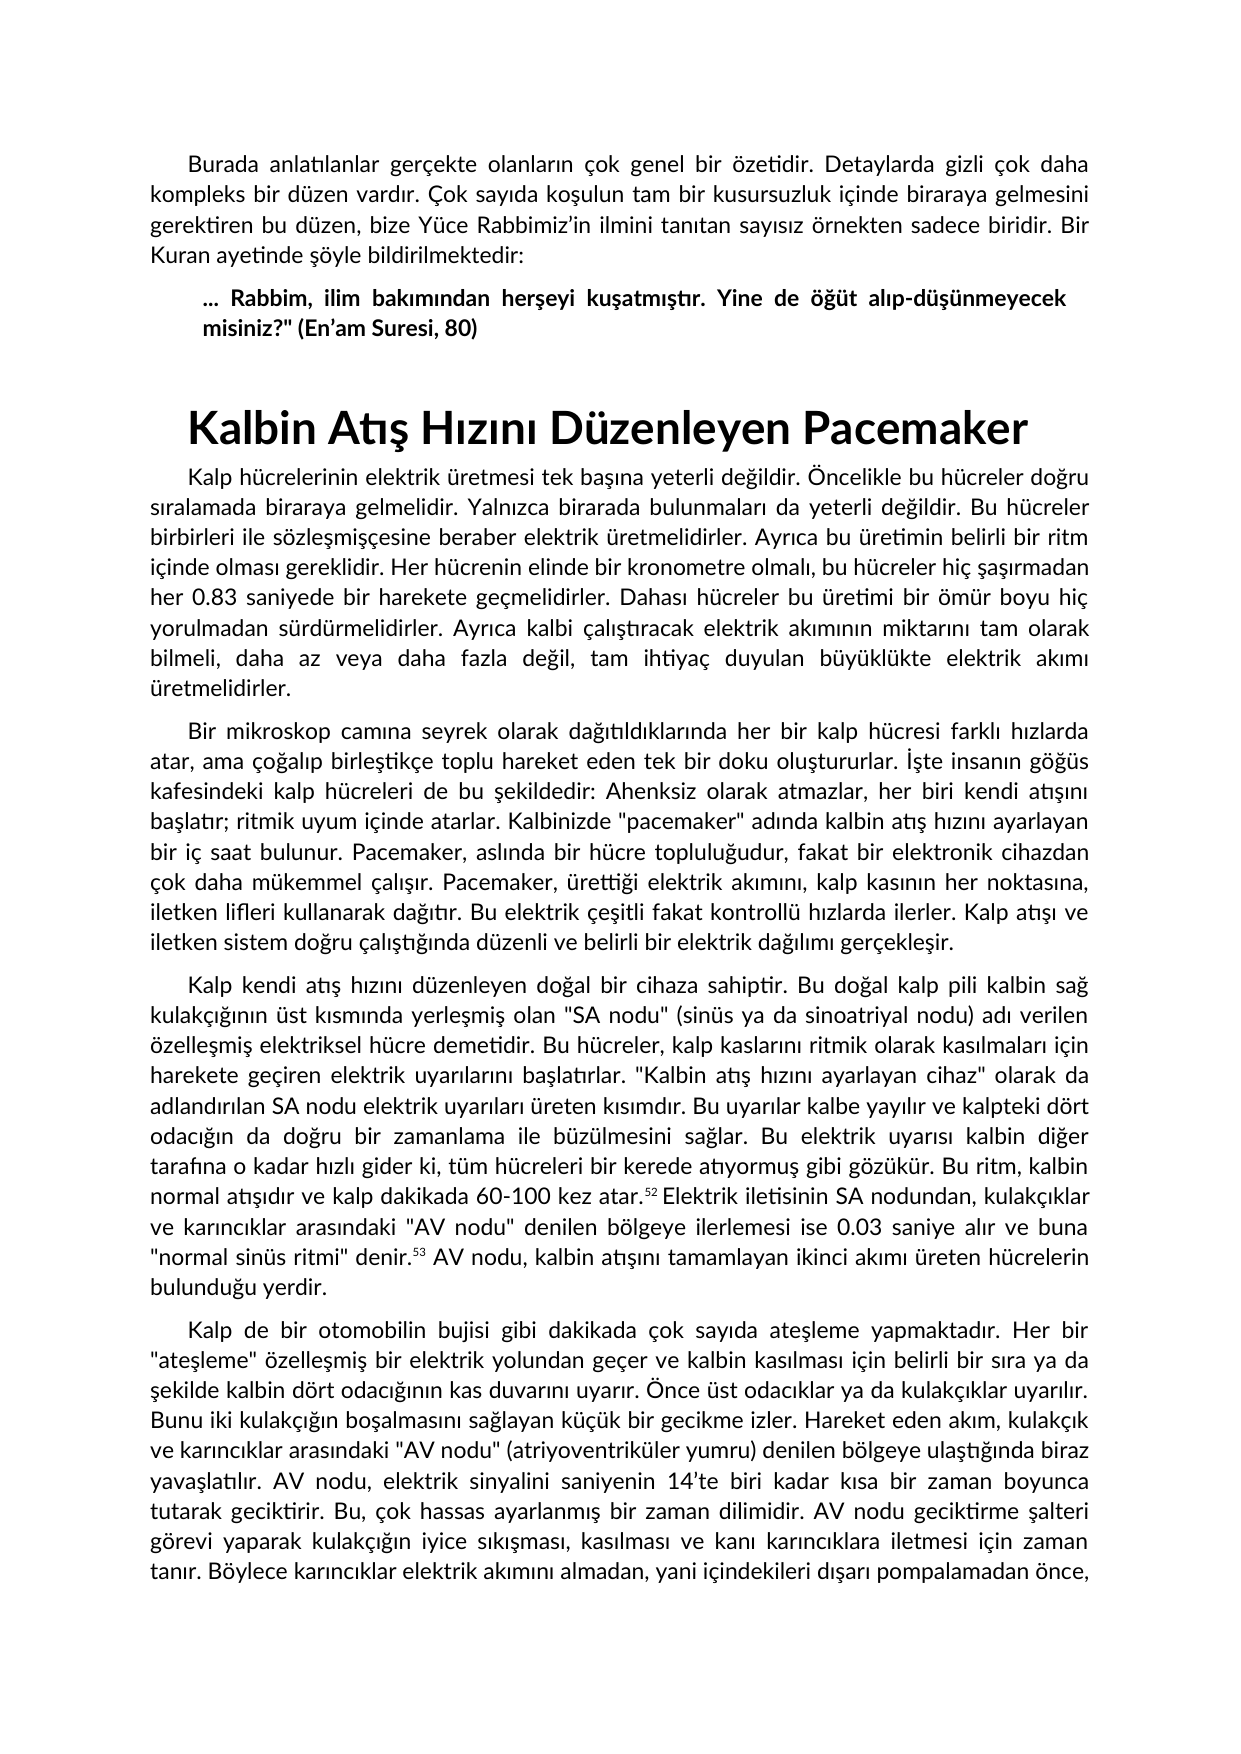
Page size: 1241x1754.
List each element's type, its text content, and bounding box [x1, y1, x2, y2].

text Kalp kendi atış hızını düzenleyen doğal bir cihaza sahiptir. Bu doğal kalp pili kalbin sağ kulakçığının üst kısmında yerleşmiş olan "SA nodu" (sinüs ya da sinoatriyal nodu) adı verilen özelleşmiş elektriksel hücre demetidir. Bu hücreler, kalp kaslarını ritmik olarak kasılmaları için harekete geçiren elektrik uyarılarını başlatırlar. "Kalbin atış hızını ayarlayan cihaz" olarak da adlandırılan SA nodu elektrik uyarıları üreten kısımdır. Bu uyarılar kalbe yayılır ve kalpteki dört odacığın da doğru bir zamanlama ile büzülmesini sağlar. Bu elektrik uyarısı kalbin diğer tarafına o kadar hızlı gider ki, tüm hücreleri bir kerede atıyormuş gibi gözükür. Bu ritm, kalbin normal atışıdır ve kalp dakikada 60-100 kez atar.52 Elektrik iletisinin SA nodundan, kulakçıklar ve karıncıklar arasındaki "AV nodu" denilen bölgeye ilerlemesi ise 0.03 saniye alır ve buna "normal sinüs ritmi" denir.53 AV nodu, kalbin atışını tamamlayan ikinci akımı üreten hücrelerin bulunduğu yerdir. [150, 971, 1090, 1300]
text Kalp de bir otomobilin bujisi gibi dakikada çok sayıda ateşleme yapmaktadır. Her bir "ateşleme" özelleşmiş bir elektrik yolundan geçer ve kalbin kasılması için belirli bir sıra ya da şekilde kalbin dört odacığının kas duvarını uyarır. Önce üst odacıklar ya da kulakçıklar uyarılır. Bunu iki kulakçığın boşalmasını sağlayan küçük bir gecikme izler. Hareket eden akım, kulakçık ve karıncıklar arasındaki "AV nodu" (atriyoventriküler yumru) denilen bölgeye ulaştığında biraz yavaşlatılır. AV nodu, elektrik sinyalini saniyenin 14’te biri kadar kısa bir zaman boyunca tutarak geciktirir. Bu, çok hassas ayarlanmış bir zaman dilimidir. AV nodu geciktirme şalteri görevi yaparak kulakçığın iyice sıkışması, kasılması ve kanı karıncıklara iletmesi için zaman tanır. Böylece karıncıklar elektrik akımını almadan, yani içindekileri dışarı pompalamadan önce, [150, 1315, 1090, 1584]
subtitle Kalbin Atış Hızını Düzenleyen Pacemaker [187, 399, 1090, 454]
text ... Rabbim, ilim bakımından herşeyi kuşatmıştır. Yine de öğüt alıp-düşünmeyecek misiniz?" (En’am Suresi, 80) [202, 283, 1068, 341]
text Kalp hücrelerinin elektrik üretmesi tek başına yeterli değildir. Öncelikle bu hücreler doğru sıralamada biraraya gelmelidir. Yalnızca birarada bulunmaları da yeterli değildir. Bu hücreler birbirleri ile sözleşmişçesine beraber elektrik üretmelidirler. Ayrıca bu üretimin belirli bir ritm içinde olması gereklidir. Her hücrenin elinde bir kronometre olmalı, bu hücreler hiç şaşırmadan her 0.83 saniyede bir harekete geçmelidirler. Dahası hücreler bu üretimi bir ömür boyu hiç yorulmadan sürdürmelidirler. Ayrıca kalbi çalıştıracak elektrik akımının miktarını tam olarak bilmeli, daha az veya daha fazla değil, tam ihtiyaç duyulan büyüklükte elektrik akımı üretmelidirler. [150, 462, 1090, 701]
text Bir mikroskop camına seyrek olarak dağıtıldıklarında her bir kalp hücresi farklı hızlarda atar, ama çoğalıp birleştikçe toplu hareket eden tek bir doku oluştururlar. İşte insanın göğüs kafesindeki kalp hücreleri de bu şekildedir: Ahenksiz olarak atmazlar, her biri kendi atışını başlatır; ritmik uyum içinde atarlar. Kalbinizde "pacemaker" adında kalbin atış hızını ayarlayan bir iç saat bulunur. Pacemaker, aslında bir hücre topluluğudur, fakat bir elektronik cihazdan çok daha mükemmel çalışır. Pacemaker, ürettiği elektrik akımını, kalp kasının her noktasına, iletken lifleri kullanarak dağıtır. Bu elektrik çeşitli fakat kontrollü hızlarda ilerler. Kalp atışı ve iletken sistem doğru çalıştığında düzenli ve belirli bir elektrik dağılımı gerçekleşir. [150, 716, 1090, 955]
text Burada anlatılanlar gerçekte olanların çok genel bir özetidir. Detaylarda gizli çok daha kompleks bir düzen vardır. Çok sayıda koşulun tam bir kusursuzluk içinde biraraya gelmesini gerektiren bu düzen, bize Yüce Rabbimiz’in ilmini tanıtan sayısız örnekten sadece biridir. Bir Kuran ayetinde şöyle bildirilmektedir: [150, 150, 1090, 268]
